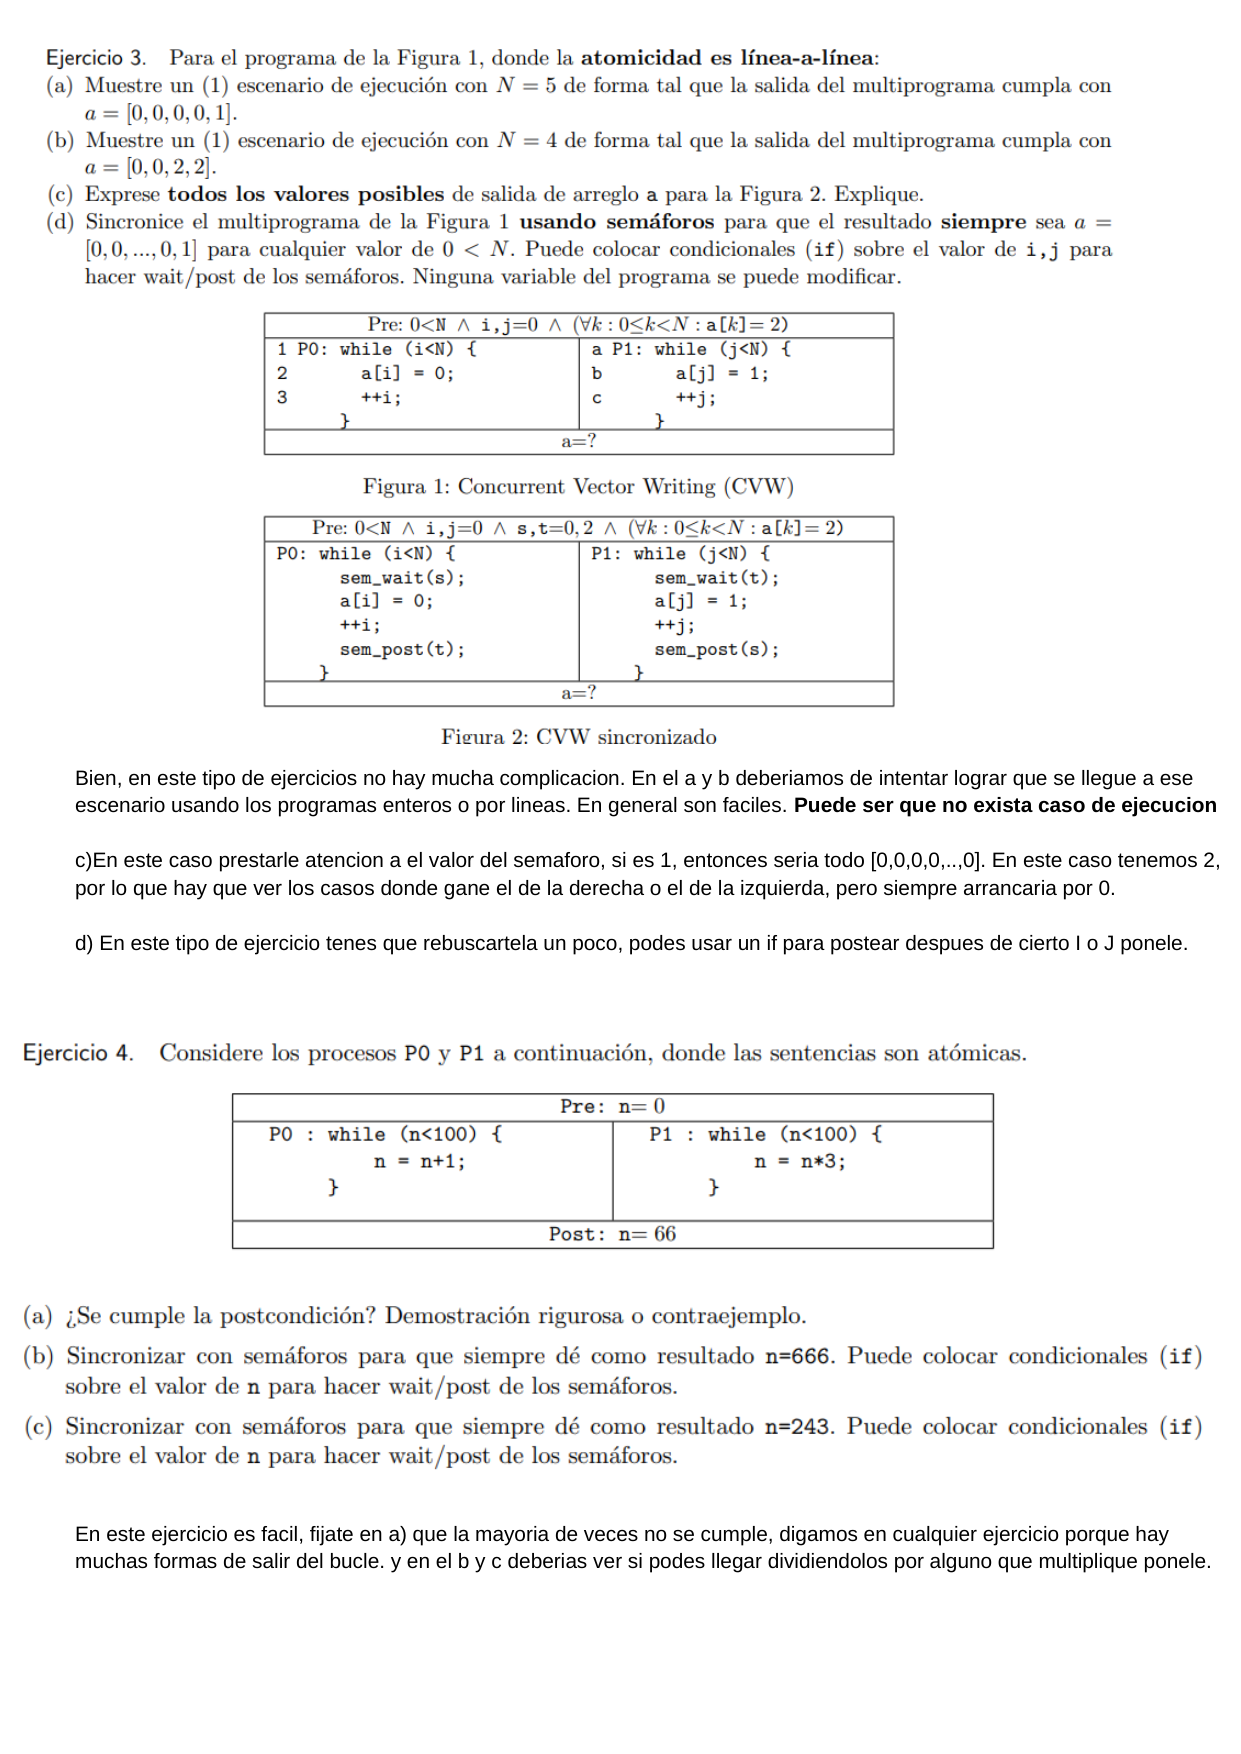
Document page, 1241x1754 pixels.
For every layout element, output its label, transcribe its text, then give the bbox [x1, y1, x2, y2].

text [75, 986, 1240, 1025]
picture [31, 25, 1131, 744]
picture [0, 1025, 1241, 1496]
text c)En este caso prestarle atencion a el valor del semaforo, si es 1, entonces seria todo [0,0,0,0,..,0]. En este caso tenemos 2, por lo que hay que ver los casos donde gane el de la derecha o el de la izquierda, pero siempre arrancaria por 0. [75, 848, 1240, 900]
text d) En este tipo de ejercicio tenes que rebuscartela un poco, podes usar un if para postear despues de cierto I o J ponele. [75, 931, 1240, 955]
text En este ejercicio es facil, fijate en a) que la mayoria de veces no se cumple, digamos en cualquier ejercicio porque hay muchas formas de salir del bucle. y en el b y c deberias ver si podes llegar dividiendolos por alguno que multiplique ponele. [75, 1496, 1240, 1573]
text Bien, en este tipo de ejercicios no hay mucha complicacion. En el a y b deberiamos de intentar lograr que se llegue a ese escenario usando los programas enteros o por lineas. En general son faciles. Puede ser que no exista caso de ejecucion [75, 0, 1240, 817]
